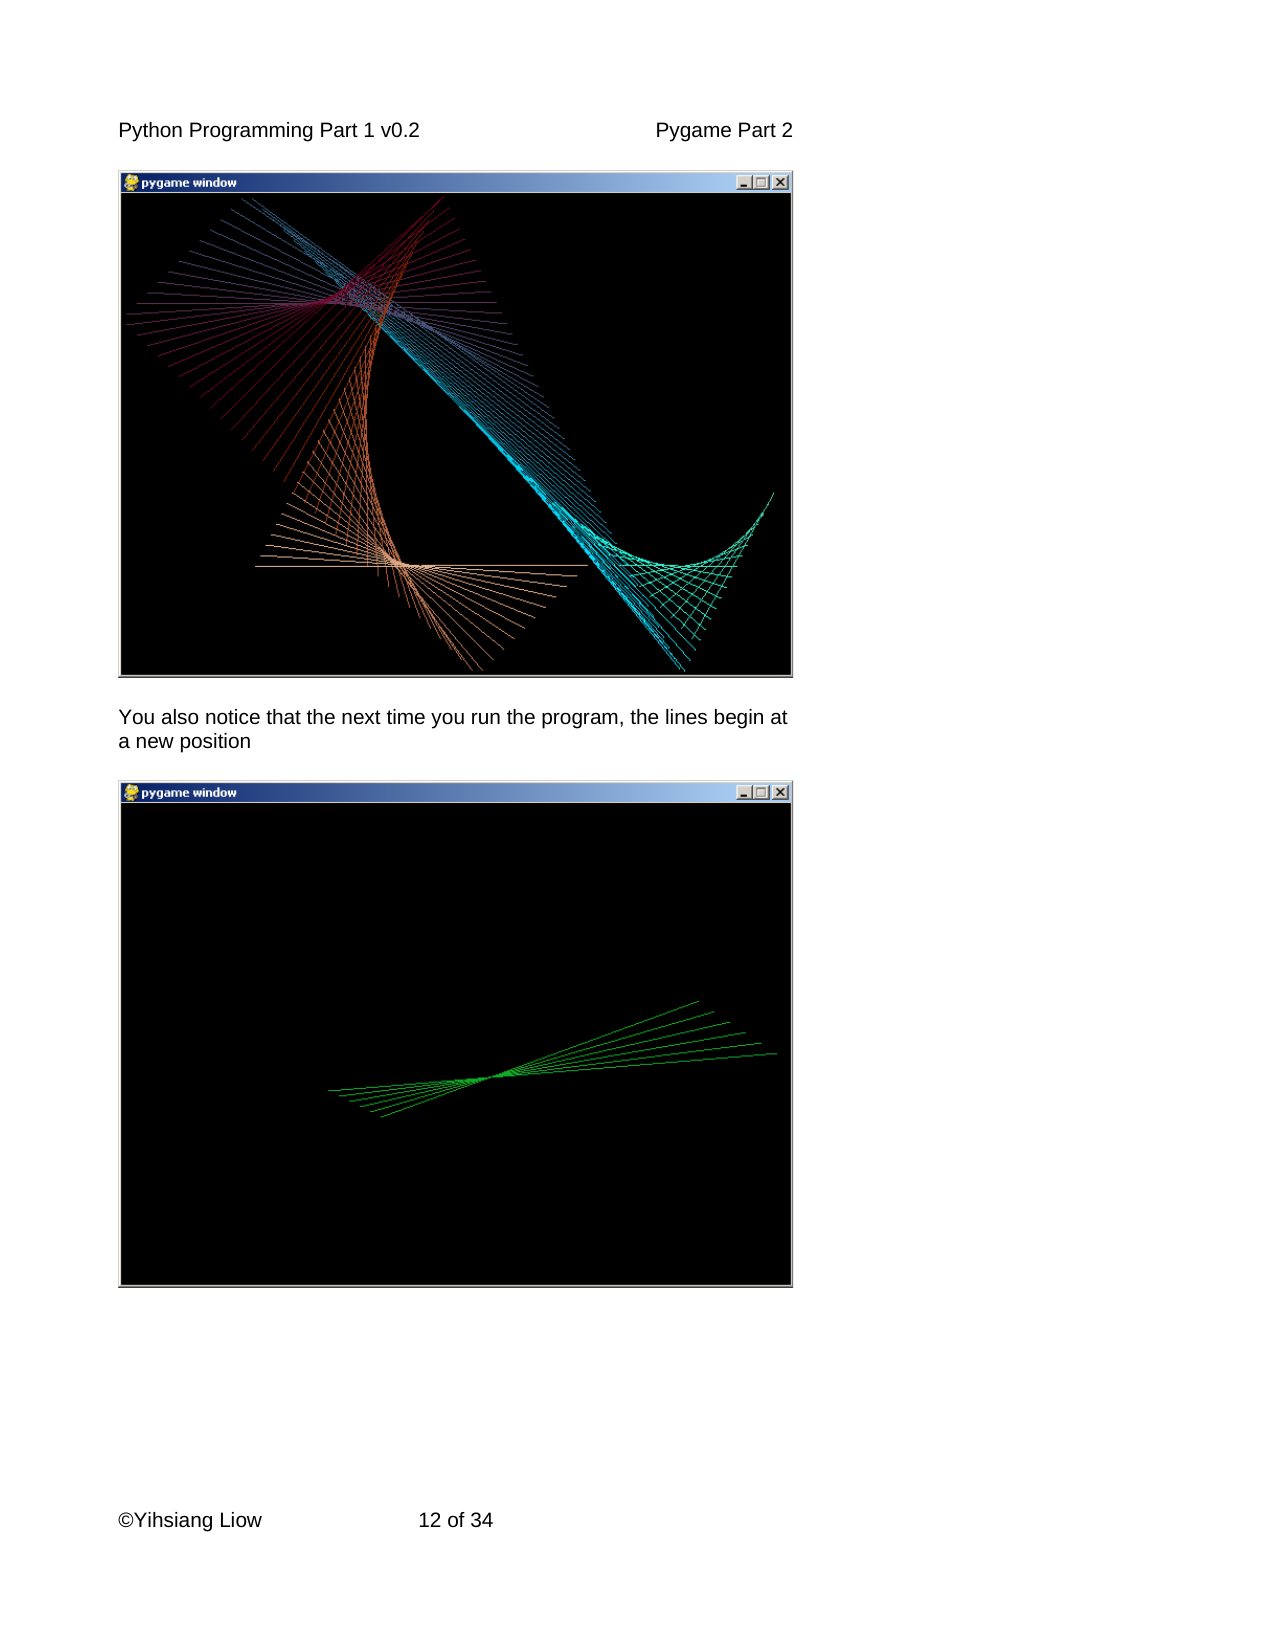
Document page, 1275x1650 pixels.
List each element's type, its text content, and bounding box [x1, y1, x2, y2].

picture [118, 170, 794, 678]
picture [118, 780, 794, 1288]
text You also notice that the next time you run the program, the lines begin at a new position [118, 706, 793, 752]
